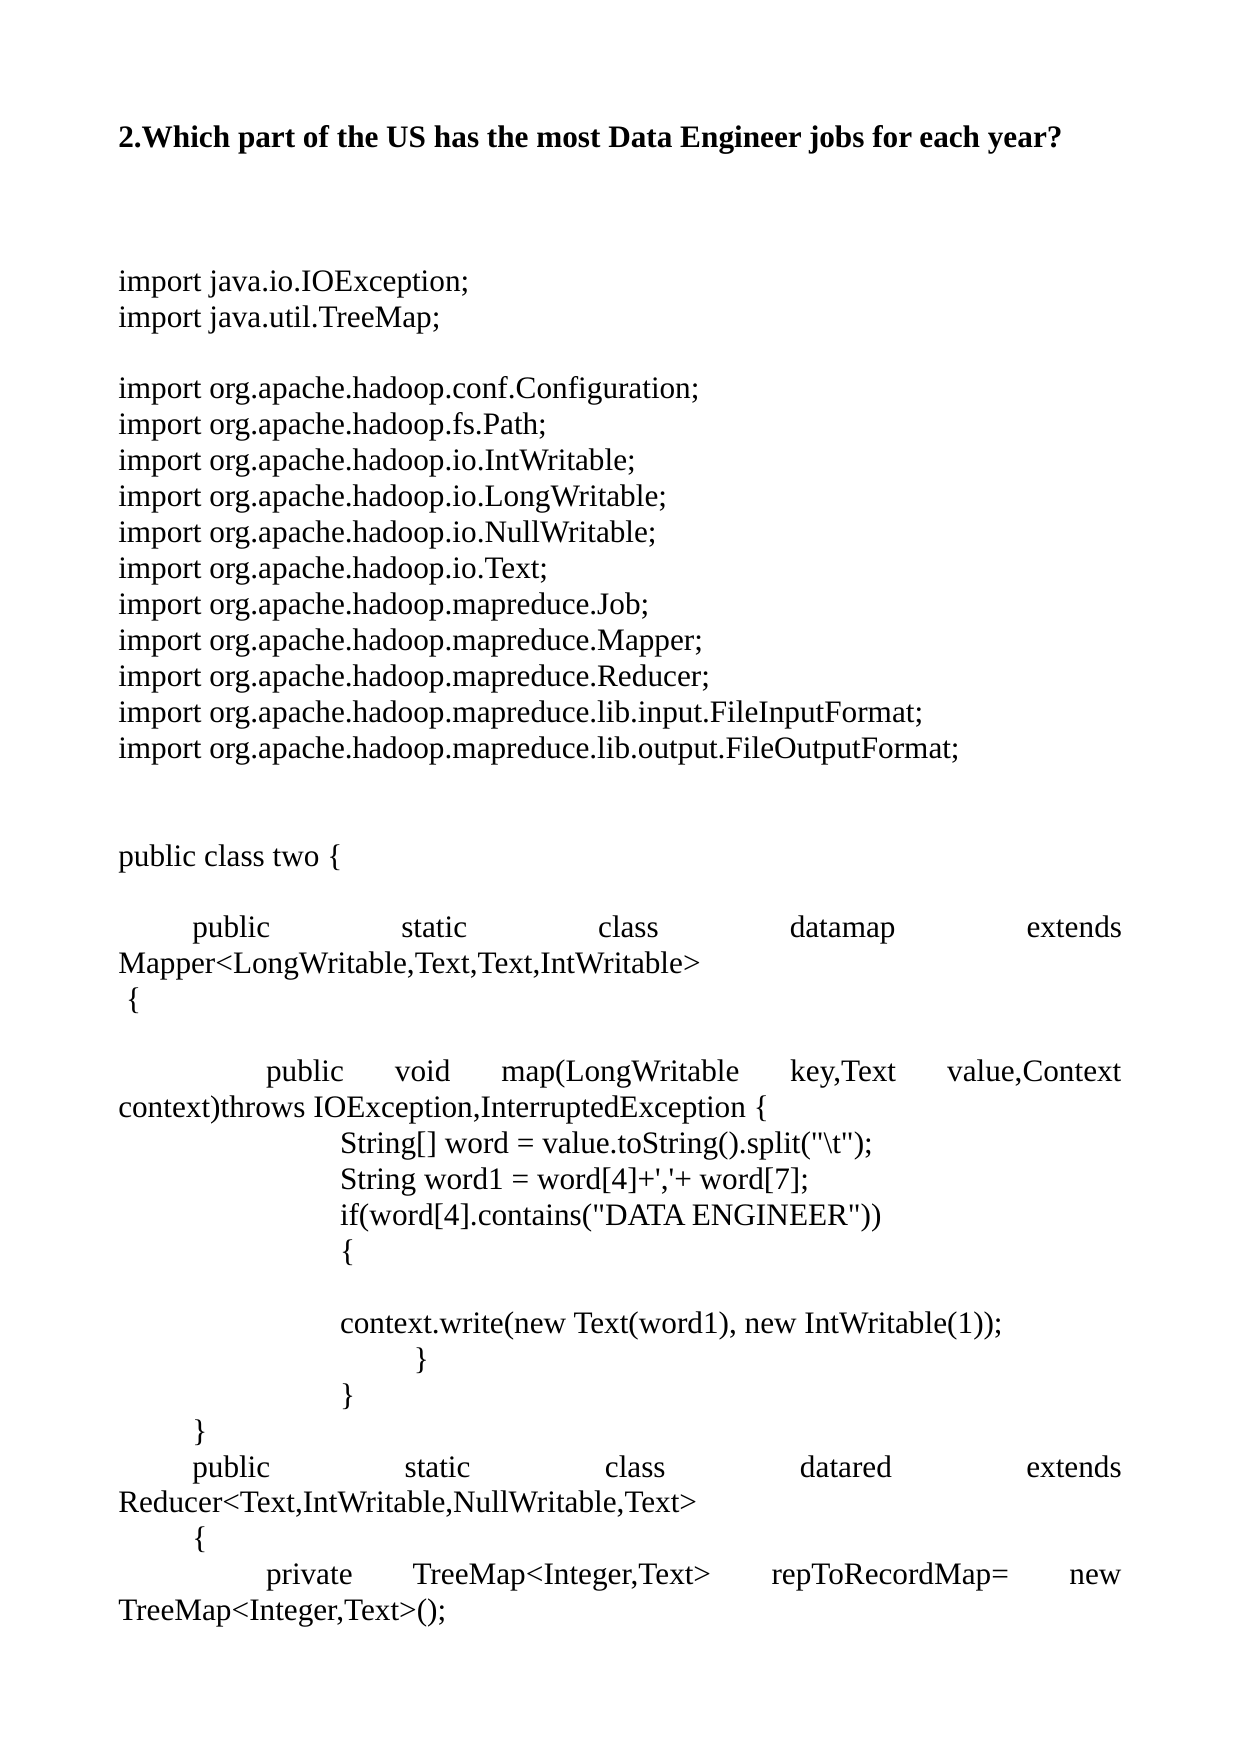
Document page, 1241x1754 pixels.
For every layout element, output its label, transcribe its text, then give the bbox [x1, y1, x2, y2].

text private TreeMap<Integer,Text> repToRecordMap= new TreeMap<Integer,Text>(); [118, 1556, 1122, 1627]
text import org.apache.hadoop.mapreduce.Mapper; [118, 621, 1122, 657]
text String word1 = word[4]+','+ word[7]; [118, 1160, 1122, 1196]
text import java.util.TreeMap; [118, 298, 1122, 334]
text public class two { [118, 837, 1122, 873]
text public static class datamap extends Mapper<LongWritable,Text,Text,IntWritable> [118, 909, 1122, 981]
text import org.apache.hadoop.conf.Configuration; [118, 370, 1122, 406]
text { [118, 1232, 1122, 1268]
text import org.apache.hadoop.io.Text; [118, 549, 1122, 585]
text } [118, 1340, 1122, 1376]
text import org.apache.hadoop.mapreduce.Reducer; [118, 657, 1122, 693]
text } [118, 1376, 1122, 1412]
text import org.apache.hadoop.mapreduce.lib.output.FileOutputFormat; [118, 729, 1122, 765]
text public static class datared extends Reducer<Text,IntWritable,NullWritable,Text> [118, 1448, 1122, 1520]
text { [118, 981, 1122, 1017]
text } [118, 1412, 1122, 1448]
text import java.io.IOException; [118, 262, 1122, 298]
text import org.apache.hadoop.io.IntWritable; [118, 442, 1122, 477]
text context.write(new Text(word1), new IntWritable(1)); [118, 1304, 1122, 1340]
text import org.apache.hadoop.mapreduce.Job; [118, 585, 1122, 621]
text import org.apache.hadoop.fs.Path; [118, 406, 1122, 442]
text 2.Which part of the US has the most Data Engineer jobs for each year? [118, 118, 1122, 154]
text import org.apache.hadoop.io.LongWritable; [118, 477, 1122, 513]
text if(word[4].contains("DATA ENGINEER")) [118, 1196, 1122, 1232]
text { [118, 1520, 1122, 1556]
text import org.apache.hadoop.io.NullWritable; [118, 513, 1122, 549]
text String[] word = value.toString().split("\t"); [118, 1124, 1122, 1160]
text public void map(LongWritable key,Text value,Context context)throws IOException,InterruptedException { [118, 1052, 1122, 1124]
text import org.apache.hadoop.mapreduce.lib.input.FileInputFormat; [118, 693, 1122, 729]
